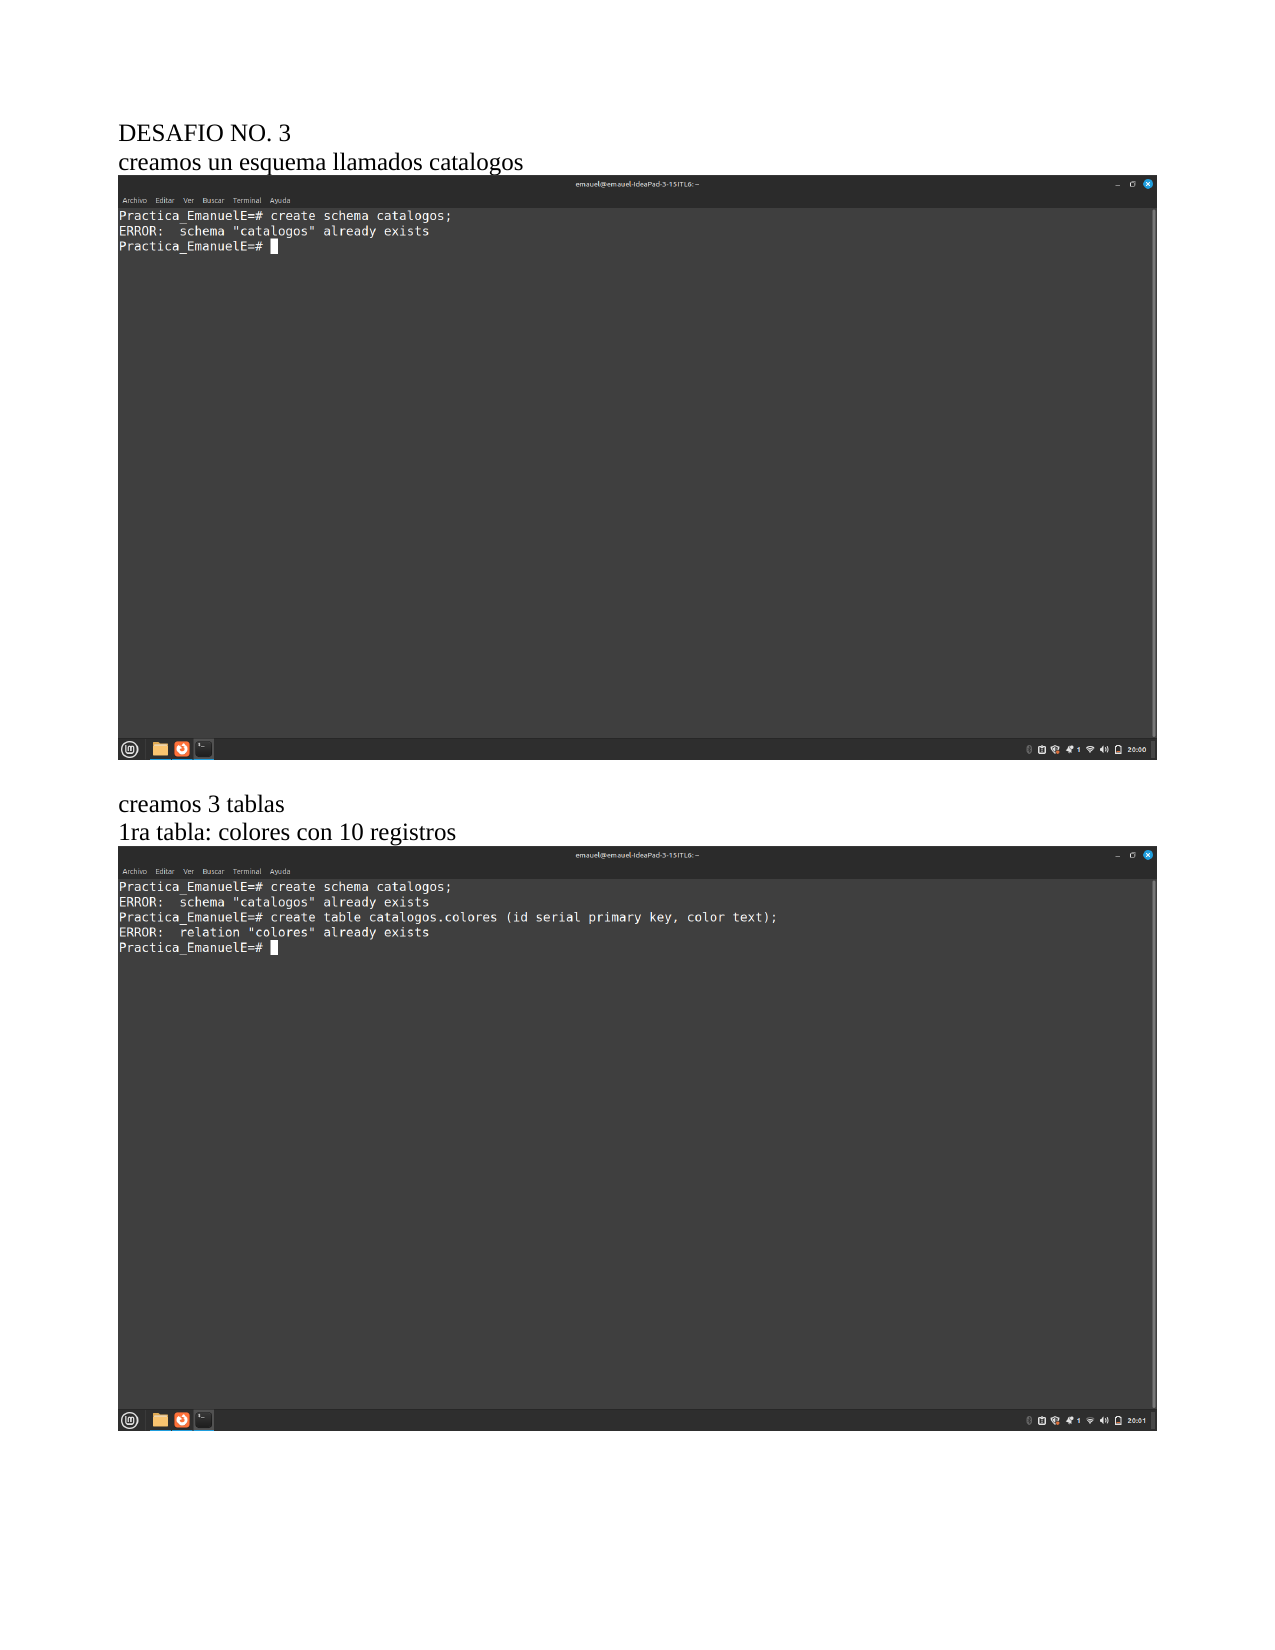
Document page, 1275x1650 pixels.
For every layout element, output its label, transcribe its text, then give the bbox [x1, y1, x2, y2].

picture [118, 175, 1157, 760]
text creamos 3 tablas [118, 789, 1157, 817]
text 1ra tabla: colores con 10 registros [118, 817, 1157, 846]
picture [118, 846, 1157, 1431]
text DESAFIO NO. 3 [118, 118, 1157, 147]
text creamos un esquema llamados catalogos [118, 147, 1157, 175]
